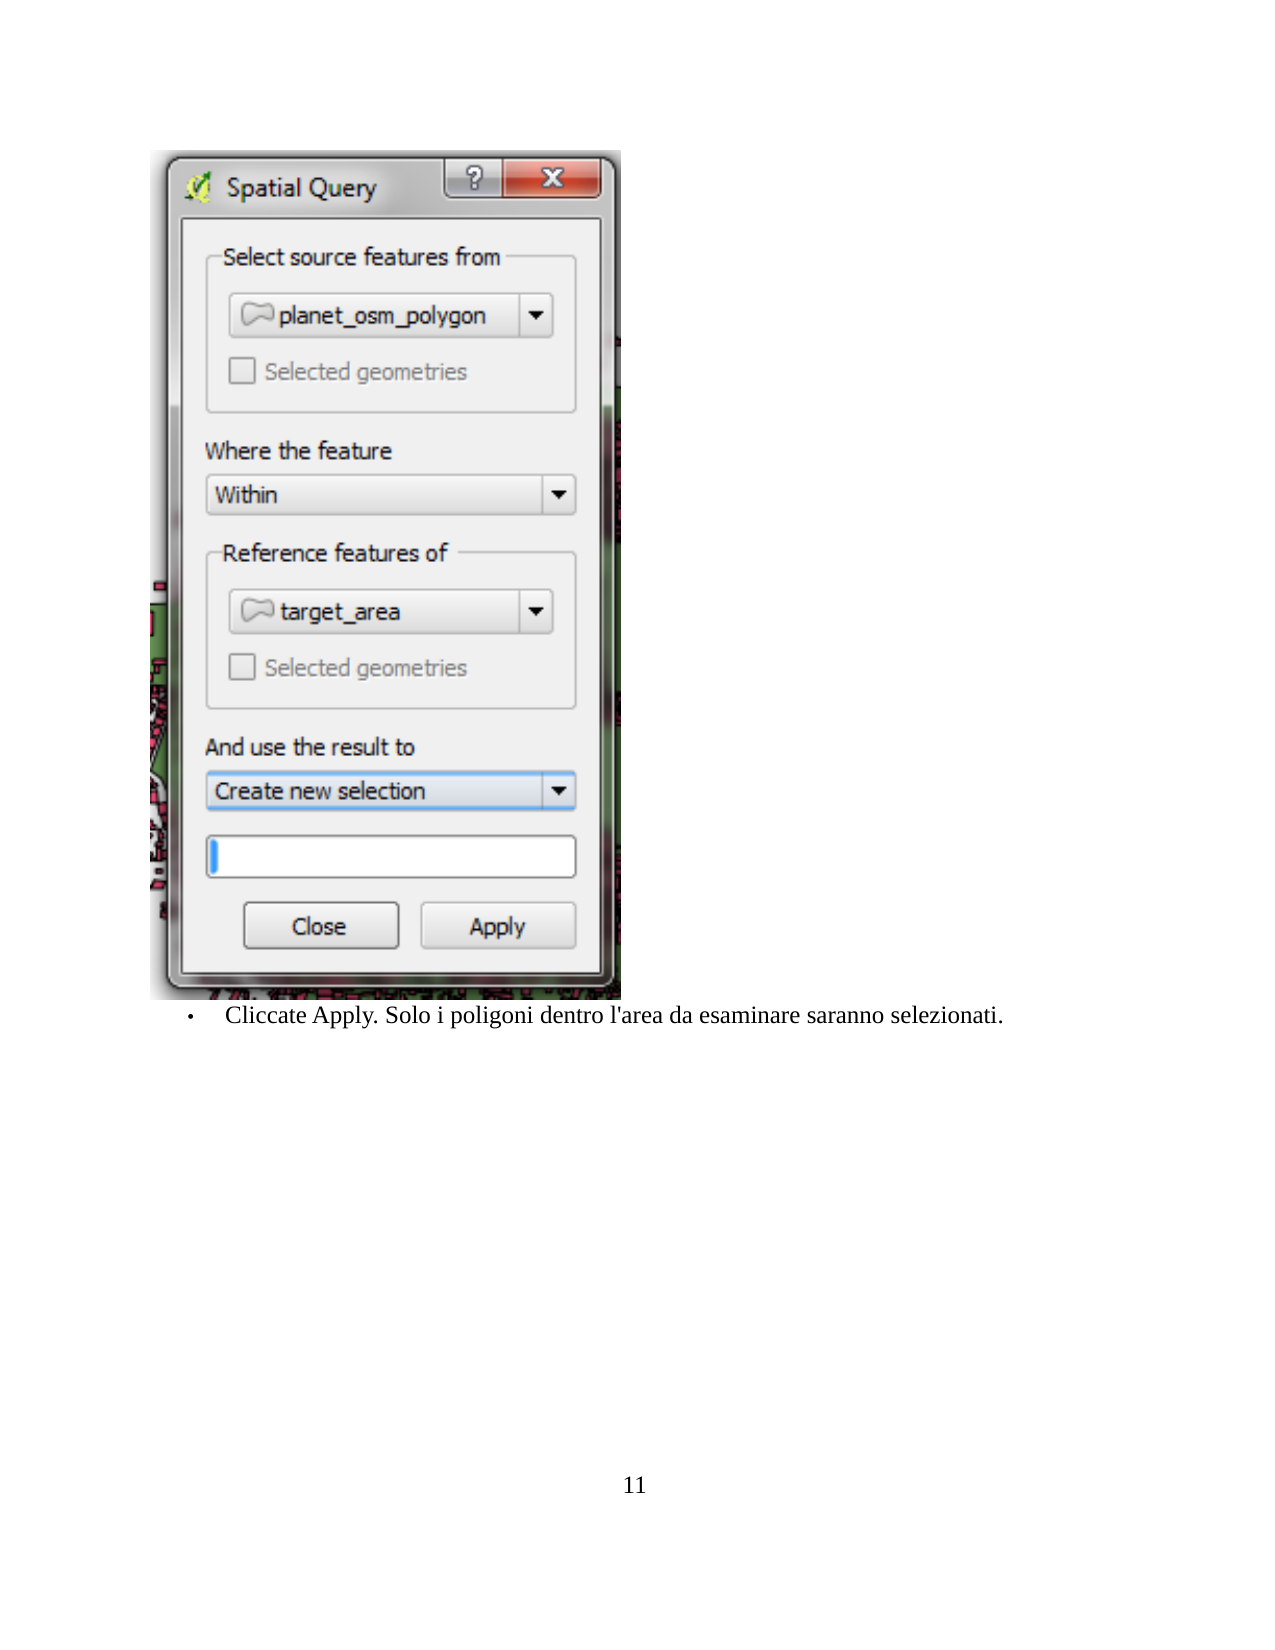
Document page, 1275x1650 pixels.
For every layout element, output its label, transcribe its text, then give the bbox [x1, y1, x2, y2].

list Cliccate Apply. Solo i poligoni dentro l'area da esaminare saranno selezionati. [187, 1000, 1125, 1029]
picture [150, 150, 621, 1000]
